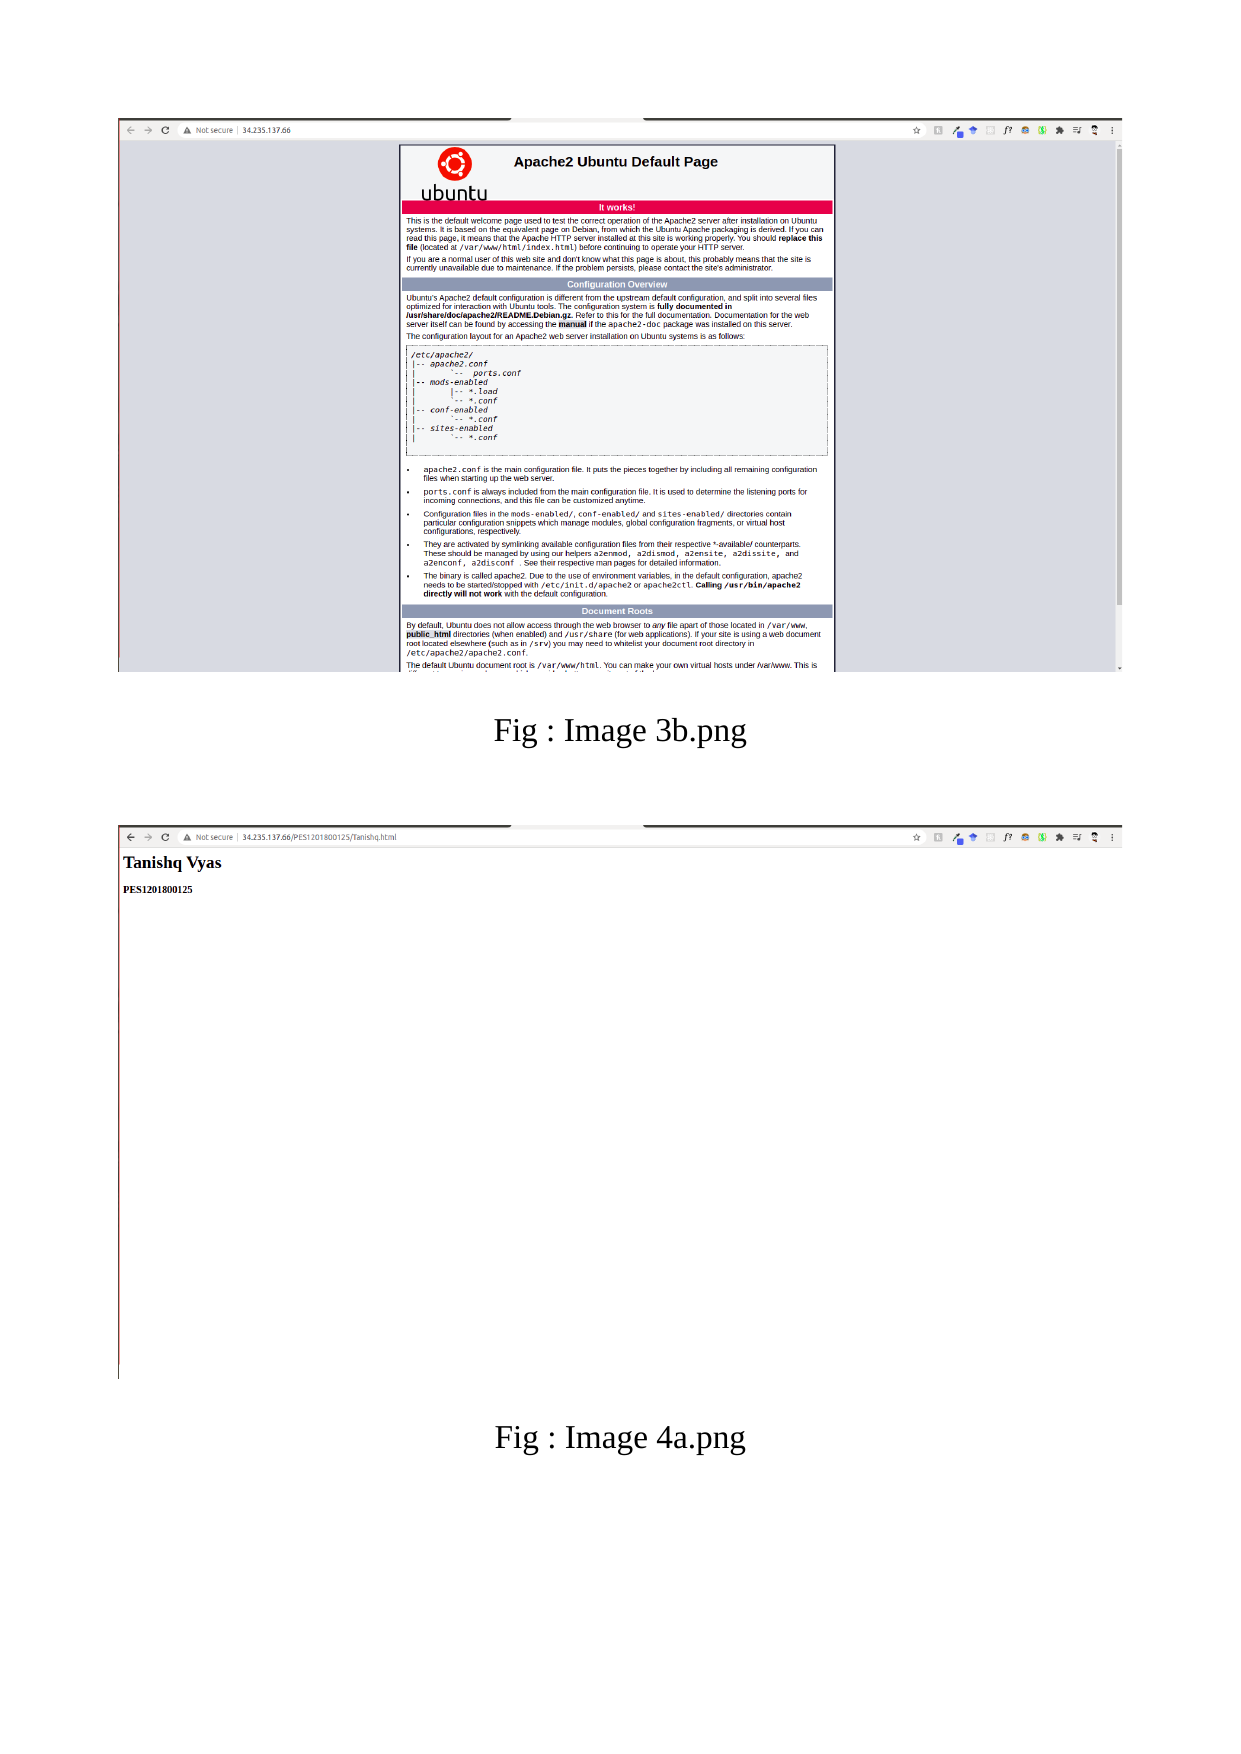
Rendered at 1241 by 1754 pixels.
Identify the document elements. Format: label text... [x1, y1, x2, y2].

picture [118, 118, 1123, 672]
text Fig : Image 3b.png [118, 710, 1122, 748]
picture [118, 825, 1123, 1379]
text Fig : Image 4a.png [118, 1417, 1122, 1455]
